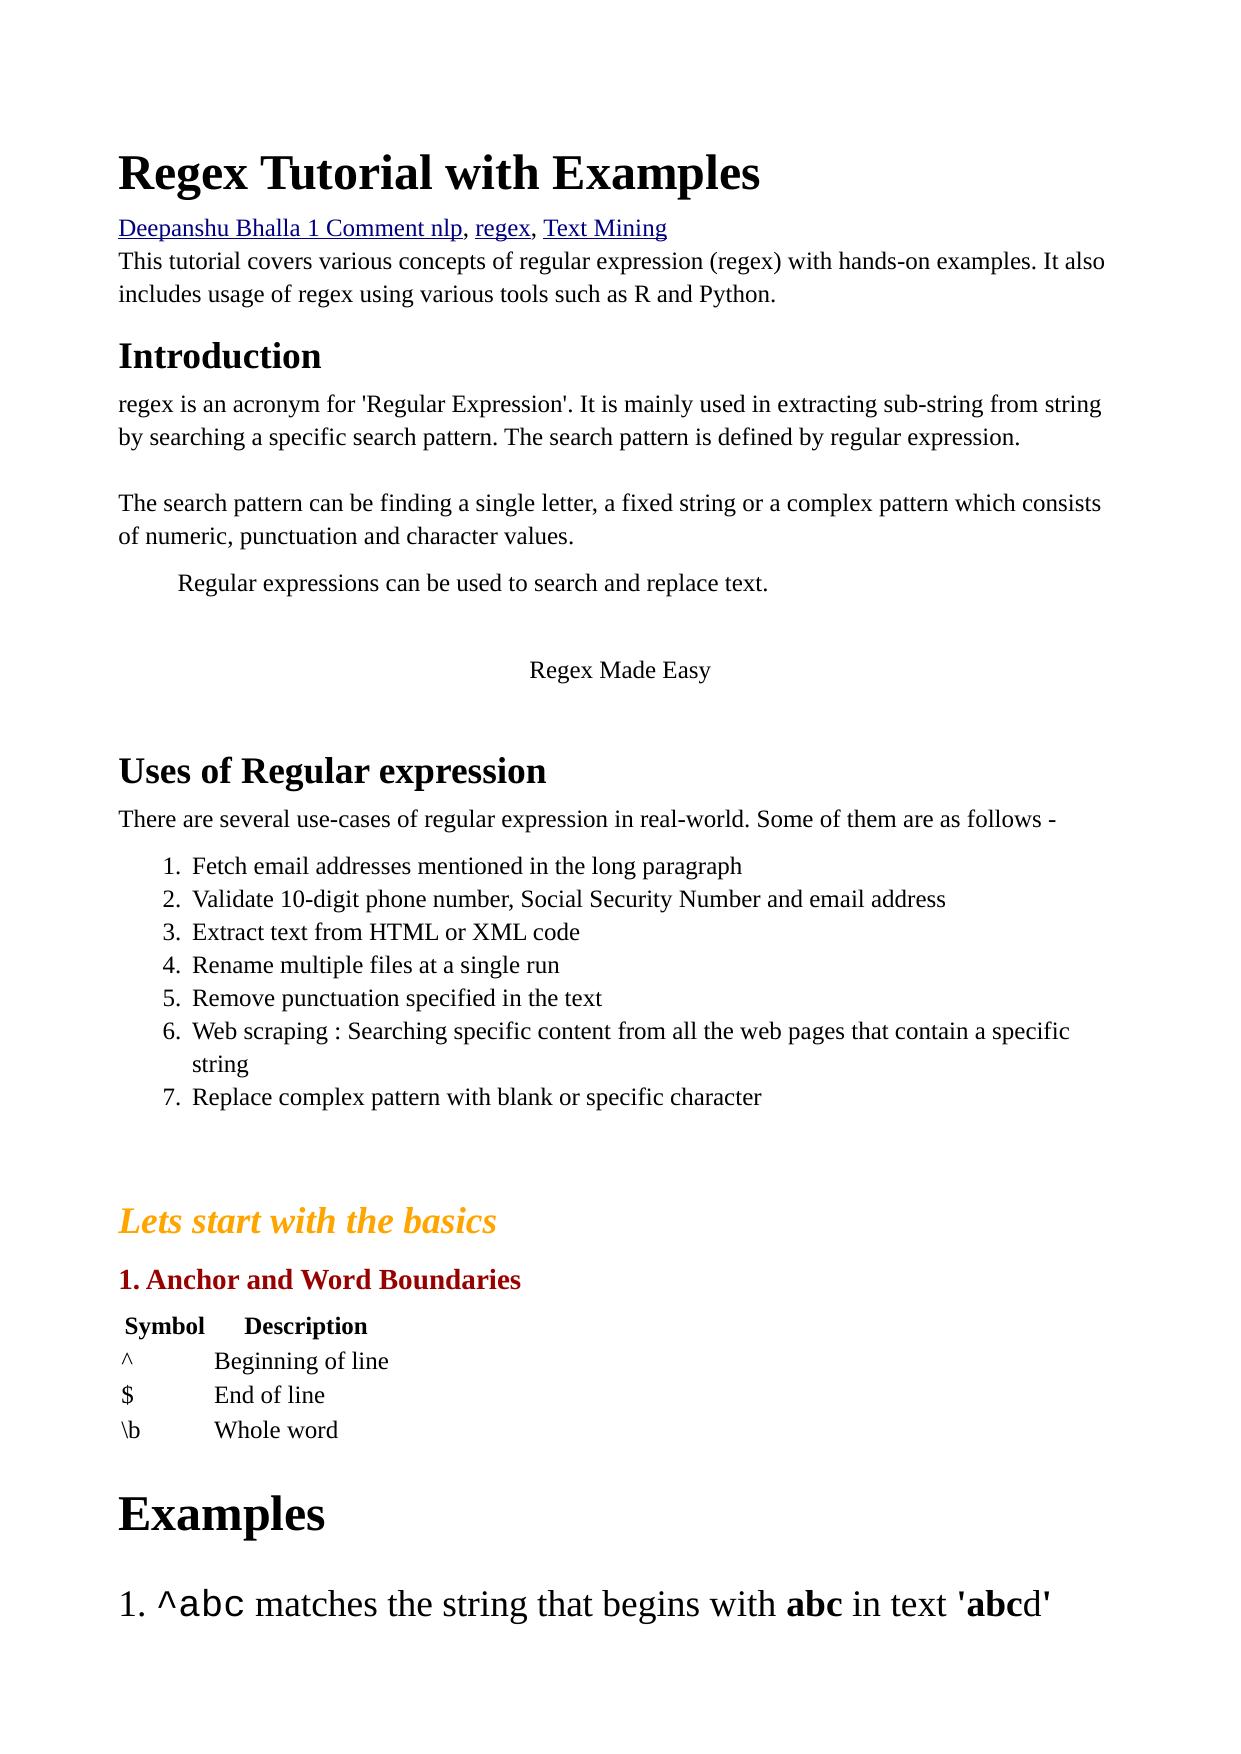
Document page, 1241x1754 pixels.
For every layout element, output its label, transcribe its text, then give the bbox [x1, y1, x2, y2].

text Lets start with the basics [118, 1130, 1122, 1241]
list Web scraping : Searching specific content from all the web pages that contain a specific string [162, 1016, 1122, 1078]
list Validate 10-digit phone number, Social Security Number and email address [162, 884, 1122, 913]
text This tutorial covers various concepts of regular expression (regex) with hands-on examples. It also includes usage of regex using various tools such as R and Python. [118, 246, 1122, 308]
text Regular expressions can be used to search and replace text. [177, 568, 1063, 597]
table_header Description [211, 1309, 401, 1343]
list Rename multiple files at a single run [162, 950, 1122, 979]
table_cell \b [118, 1412, 211, 1447]
list Extract text from HTML or XML code [162, 917, 1122, 946]
list Fetch email addresses mentioned in the long paragraph [162, 851, 1122, 880]
subtitle 1. Anchor and Word Boundaries [118, 1262, 1122, 1296]
table_cell $ [118, 1378, 211, 1412]
table_cell Regex Made Easy [56, 655, 1184, 684]
table_header Symbol [118, 1309, 211, 1343]
text There are several use-cases of regular expression in real-world. Some of them are as follows - [118, 804, 1122, 832]
list Replace complex pattern with blank or specific character [162, 1082, 1122, 1111]
table_cell Whole word [211, 1412, 401, 1447]
table_cell Beginning of line [211, 1343, 401, 1378]
subtitle Regex Tutorial with Examples [118, 143, 1122, 201]
text regex is an acronym for 'Regular Expression'. It is mainly used in extracting sub-string from string by searching a specific search pattern. The search pattern is defined by regular expression. The search pattern can be finding a single letter, a fixed string or a complex pattern which consists of numeric, punctuation and character values. [118, 389, 1122, 549]
text Examples 1. ^abc matches the string that begins with abc in text 'abcd' [118, 1447, 1122, 1627]
table_cell ^ [118, 1343, 211, 1378]
subtitle Introduction [118, 333, 1122, 376]
list Remove punctuation specified in the text [162, 983, 1122, 1012]
table_header [56, 627, 1184, 655]
text Deepanshu Bhalla 1 Comment nlp, regex, Text Mining [118, 213, 1122, 242]
table_cell End of line [211, 1378, 401, 1412]
subtitle Uses of Regular expression [118, 705, 1122, 791]
